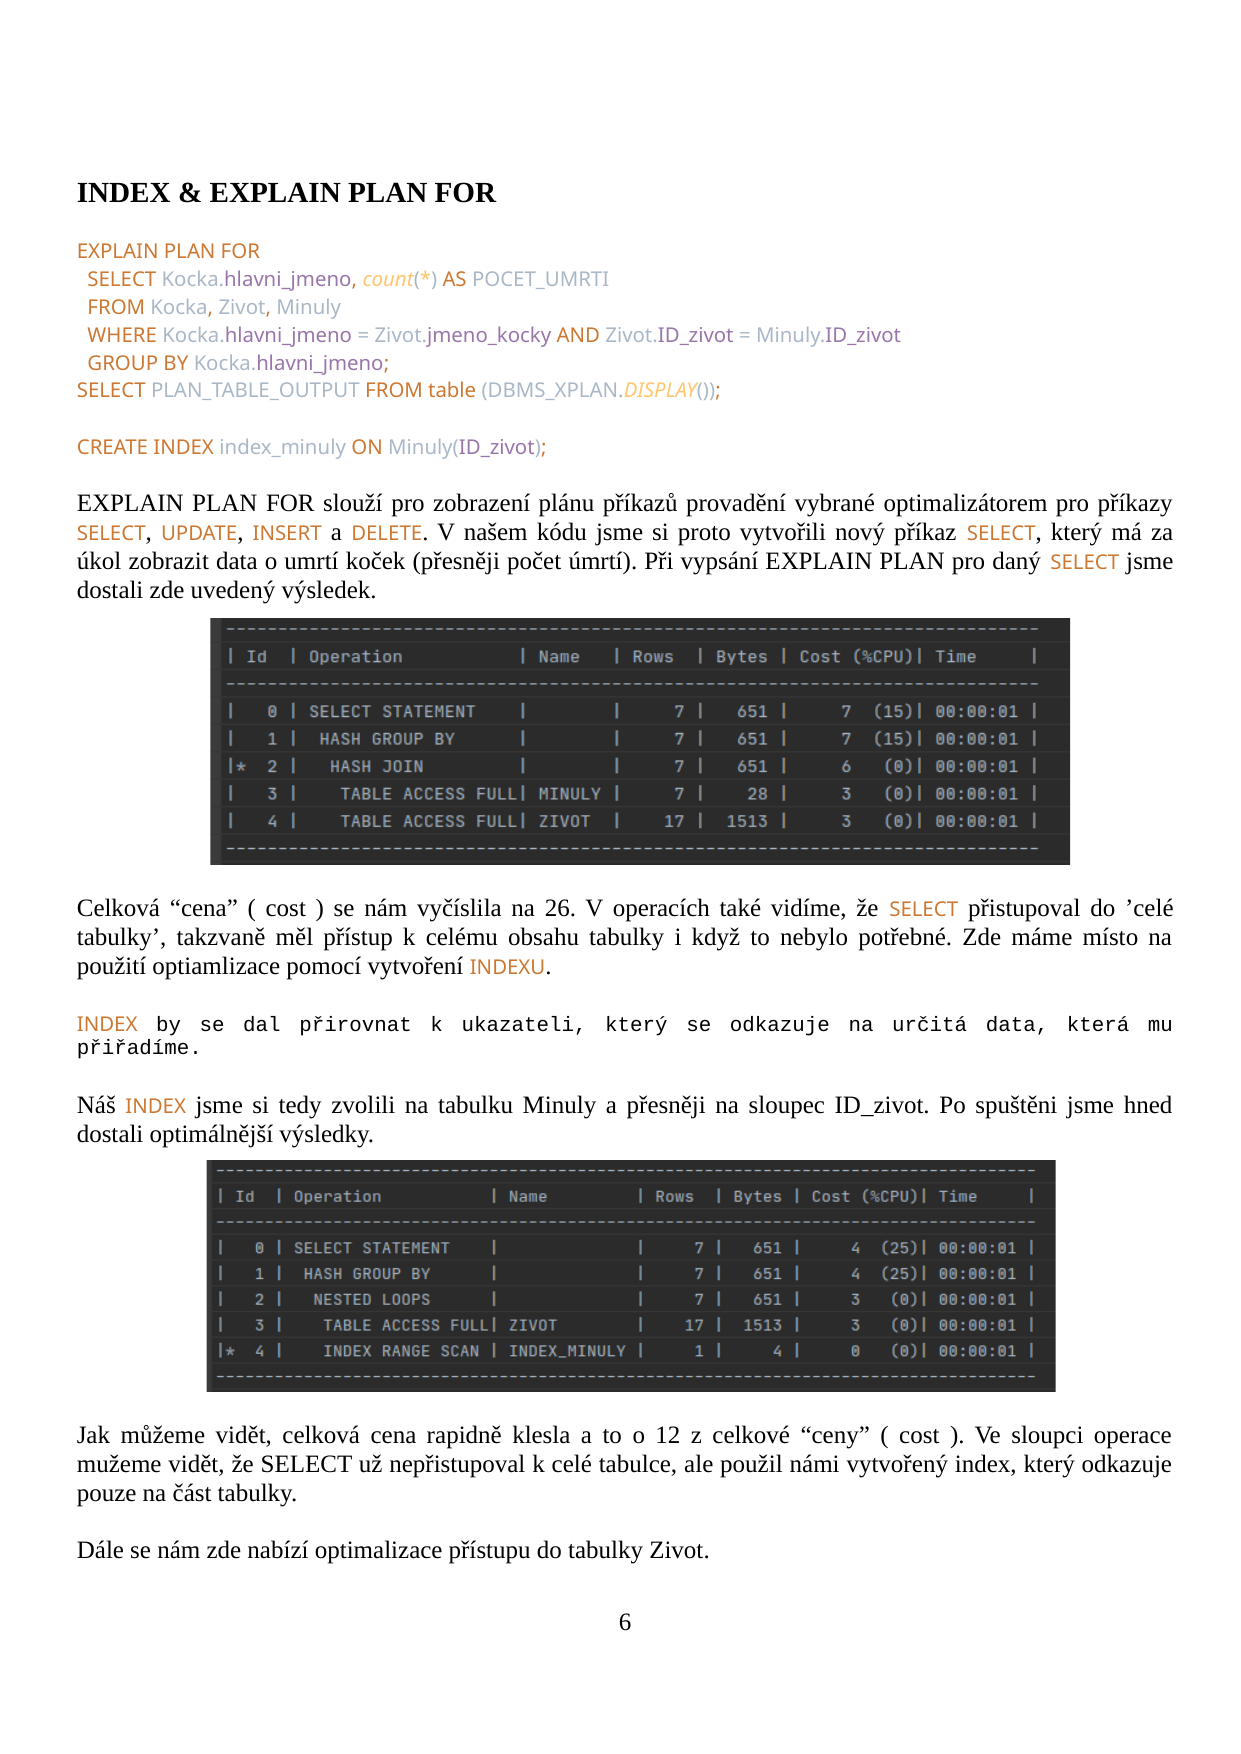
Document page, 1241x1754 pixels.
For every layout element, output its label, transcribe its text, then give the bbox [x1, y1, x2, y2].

text INDEX & EXPLAIN PLAN FOR [77, 176, 1173, 209]
text CREATE INDEX index_minuly ON Minuly(ID_zivot); [77, 433, 1173, 460]
text FROM Kocka, Zivot, Minuly [77, 293, 1173, 320]
text INDEX by se dal přirovnat k ukazateli, který se odkazuje na určitá data, která mu přiřadíme. [77, 1009, 1173, 1061]
text SELECT Kocka.hlavni_jmeno, count(*) AS POCET_UMRTI [77, 265, 1173, 293]
text GROUP BY Kocka.hlavni_jmeno; [77, 348, 1173, 376]
text EXPLAIN PLAN FOR slouží pro zobrazení plánu příkazů provadění vybrané optimalizátorem pro příkazy SELECT, UPDATE, INSERT a DELETE. V našem kódu jsme si proto vytvořili nový příkaz SELECT, který má za úkol zobrazit data o umrtí koček (přesněji počet úmrtí). Při vypsání EXPLAIN PLAN pro daný SELECT jsme dostali zde uvedený výsledek. [77, 488, 1173, 604]
text WHERE Kocka.hlavni_jmeno = Zivot.jmeno_kocky AND Zivot.ID_zivot = Minuly.ID_zivot [77, 320, 1173, 348]
text Dále se nám zde nabízí optimalizace přístupu do tabulky Zivot. [77, 1535, 1173, 1564]
text Náš INDEX jsme si tedy zvolili na tabulku Minuly a přesněji na sloupec ID_zivot. Po spuštěni jsme hned dostali optimálnější výsledky. [77, 1090, 1173, 1148]
text EXPLAIN PLAN FOR [77, 237, 1173, 265]
picture [206, 1160, 1056, 1392]
text Jak můžeme vidět, celková cena rapidně klesla a to o 12 z celkové “ceny” ( cost ). Ve sloupci operace mužeme vidět, že SELECT už nepřistupoval k celé tabulce, ale použil námi vytvořený index, který odkazuje pouze na část tabulky. [77, 1420, 1173, 1507]
picture [210, 618, 1071, 865]
text SELECT PLAN_TABLE_OUTPUT FROM table (DBMS_XPLAN.DISPLAY()); [77, 376, 1173, 404]
text Celková “cena” ( cost ) se nám vyčíslila na 26. V operacích také vidíme, že SELECT přistupoval do ’celé tabulky’, takzvaně měl přístup k celému obsahu tabulky i když to nebylo potřebné. Zde máme místo na použití optiamlizace pomocí vytvoření INDEXU. [77, 893, 1173, 980]
